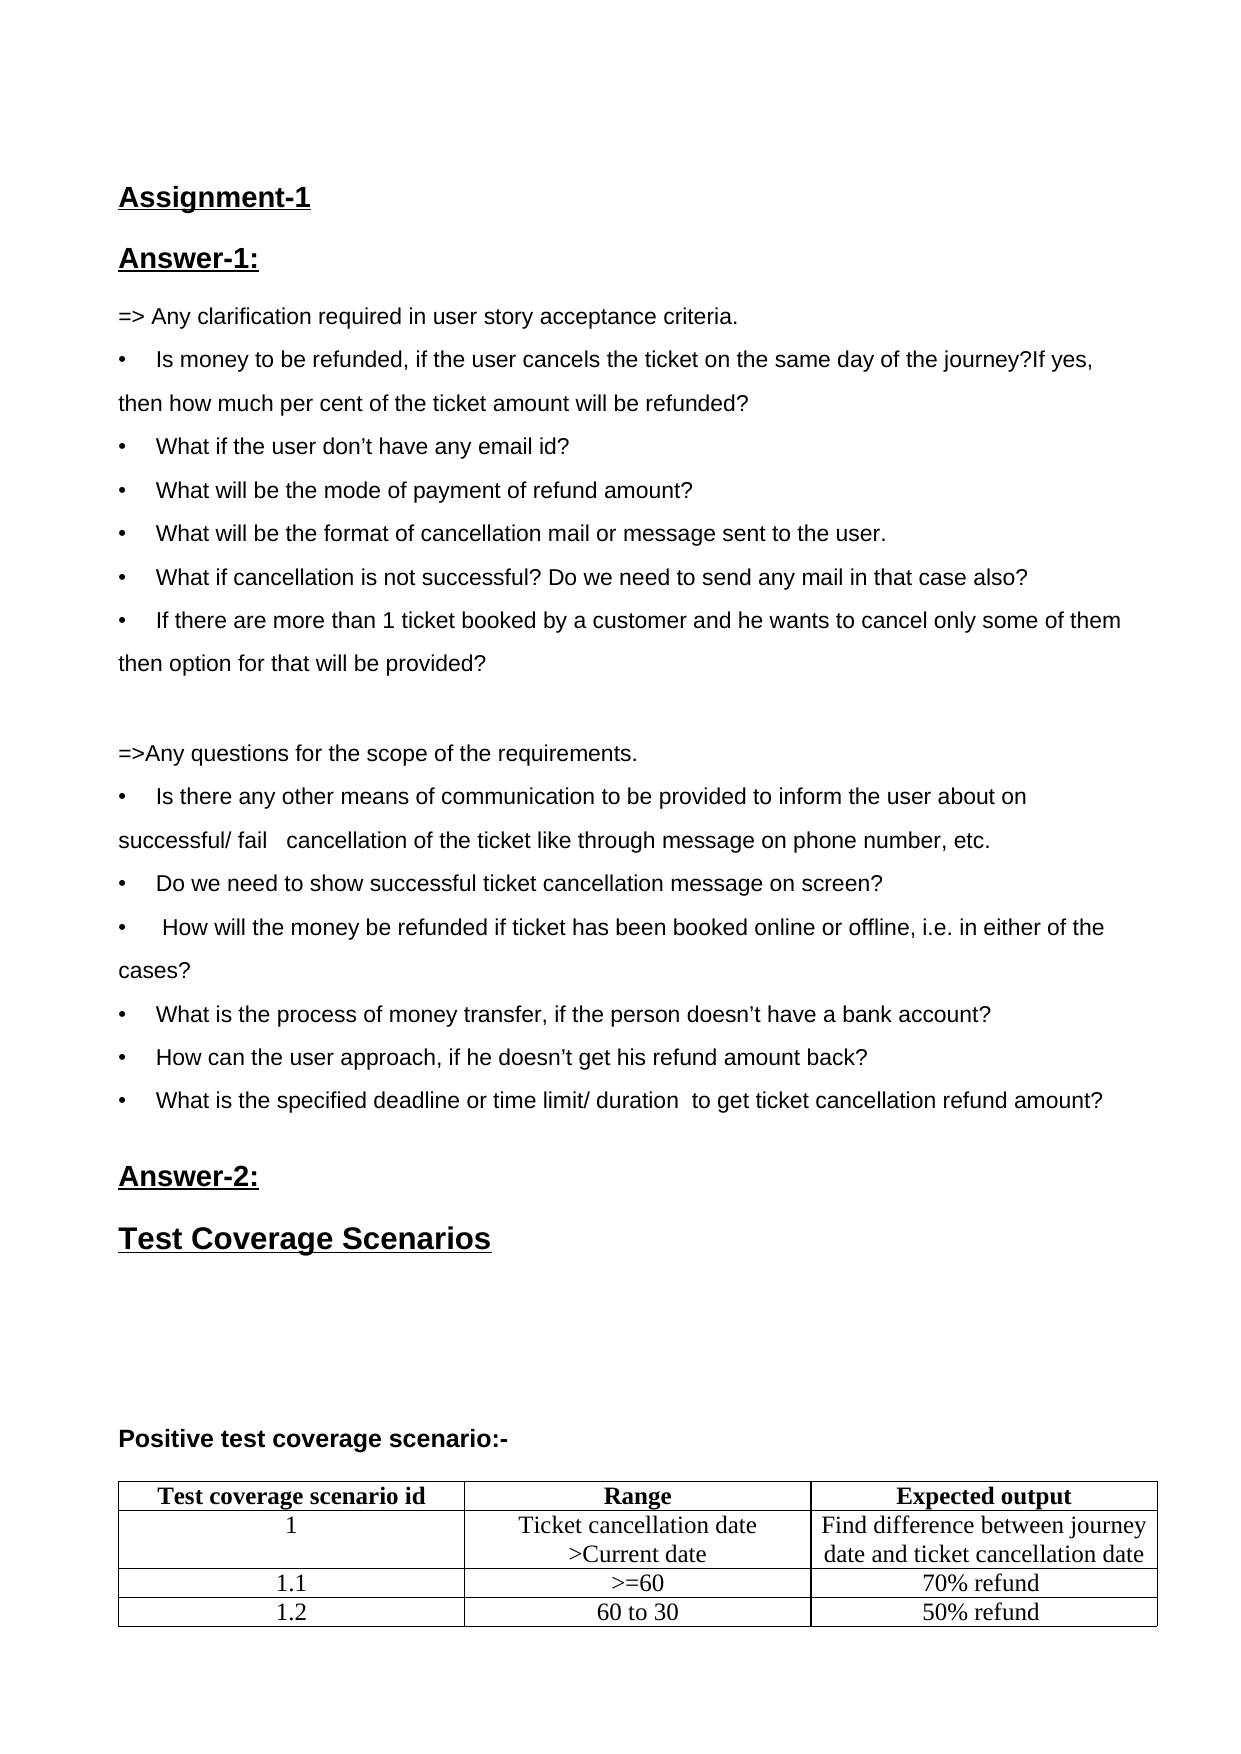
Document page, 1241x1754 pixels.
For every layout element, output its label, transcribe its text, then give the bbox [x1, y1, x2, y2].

table_cell 1.2 [119, 1598, 464, 1626]
list How will the money be refunded if ticket has been booked online or offline, i.e. in either of the cases? [81, 914, 1122, 983]
table_header Expected output [812, 1482, 1157, 1510]
table_header Range [465, 1482, 810, 1510]
table_cell 60 to 30 [465, 1598, 810, 1626]
list What will be the mode of payment of refund amount? [81, 477, 1122, 503]
table_cell Find difference between journey date and ticket cancellation date [812, 1511, 1157, 1568]
list What is the specified deadline or time limit/ duration to get ticket cancellation refund amount? [81, 1087, 1122, 1114]
text Assignment-1 [118, 180, 1122, 213]
table_cell 1 [119, 1511, 464, 1568]
list How can the user approach, if he doesn’t get his refund amount back? [81, 1044, 1122, 1070]
list Is there any other means of communication to be provided to inform the user about on successful/ fail cancellation of the ticket like through message on phone number, etc. [81, 783, 1122, 853]
table_cell Ticket cancellation date >Current date [465, 1511, 810, 1568]
text Answer-1: [118, 241, 1122, 275]
text =>Any questions for the scope of the requirements. [118, 740, 1122, 766]
list Do we need to show successful ticket cancellation message on screen? [81, 870, 1122, 897]
text => Any clarification required in user story acceptance criteria. [118, 303, 1122, 329]
list If there are more than 1 ticket booked by a customer and he wants to cancel only some of them then option for that will be provided? [81, 607, 1122, 677]
list What will be the format of cancellation mail or message sent to the user. [81, 520, 1122, 546]
text Answer-2: [118, 1159, 1122, 1192]
text Test Coverage Scenarios [118, 1220, 1122, 1256]
table_cell 1.1 [119, 1569, 464, 1597]
table_cell 70% refund [812, 1569, 1157, 1597]
list What is the process of money transfer, if the person doesn’t have a bank account? [81, 1001, 1122, 1027]
text Positive test coverage scenario:- [118, 1424, 1122, 1453]
list What if cancellation is not successful? Do we need to send any mail in that case also? [81, 563, 1122, 590]
table_header Test coverage scenario id [119, 1482, 464, 1510]
table_cell >=60 [465, 1569, 810, 1597]
list Is money to be refunded, if the user cancels the ticket on the same day of the journey?If yes, then how much per cent of the ticket amount will be refunded? [81, 346, 1122, 416]
list What if the user don’t have any email id? [81, 433, 1122, 459]
table_cell 50% refund [812, 1598, 1157, 1626]
